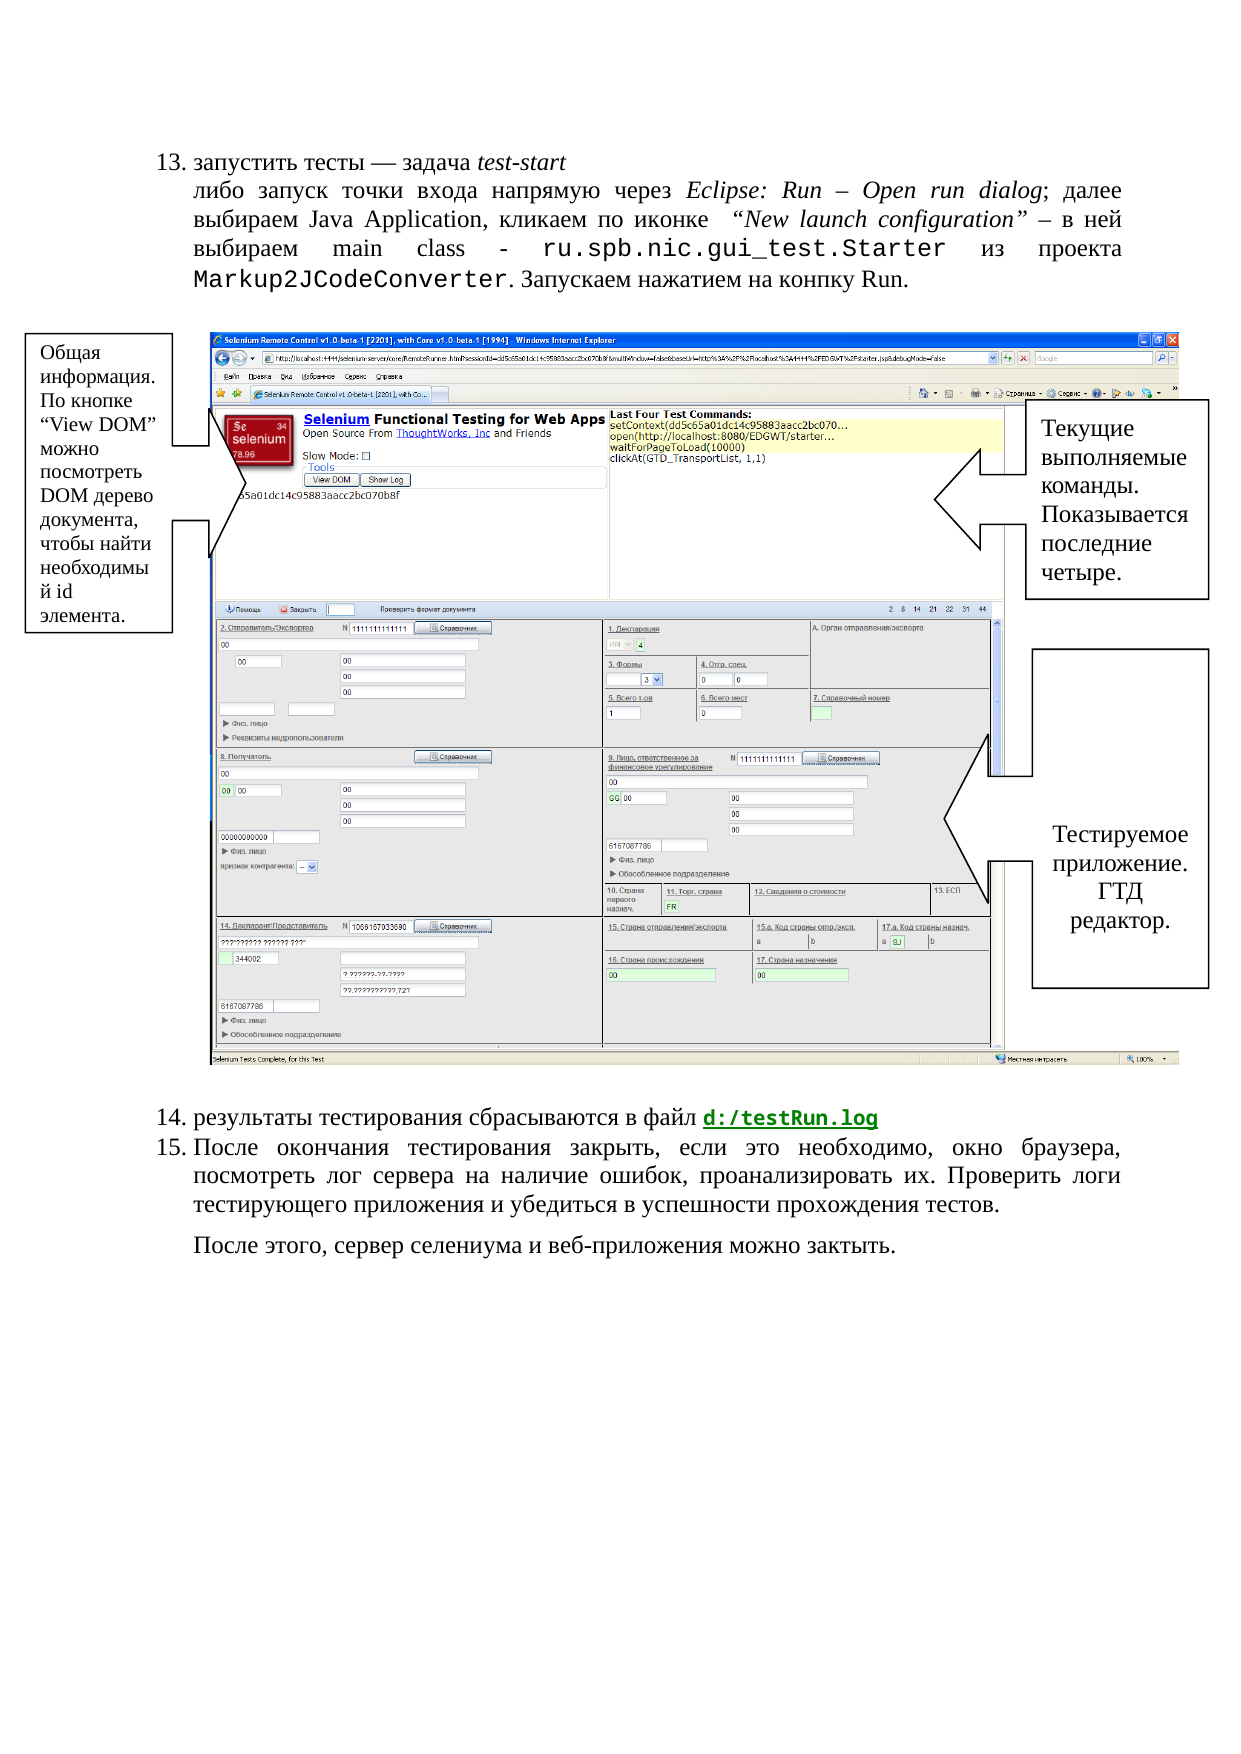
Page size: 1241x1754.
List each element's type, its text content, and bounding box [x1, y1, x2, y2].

list запустить тесты — задача test-start [156, 147, 1122, 176]
list результаты тестирования сбрасываются в файл d:/testRun.log [156, 1102, 1122, 1132]
picture [209, 332, 1179, 1065]
list После окончания тестирования закрыть, если это необходимо, окно браузера, посмотреть лог сервера на наличие ошибок, проанализировать их. Проверить логи тестирующего приложения и убедиться в успешности прохождения тестов. [156, 1132, 1122, 1218]
list После этого, сервер селениума и веб-приложения можно зактыть. [156, 1231, 1122, 1259]
list либо запуск точки входа напрямую через Eclipse: Run – Open run dialog; далее выбираем Java Application, кликаем по иконке “New launch configuration” – в ней выбираем main class - ru.spb.nic.gui_test.Starter из проекта Markup2JCodeConverter. Запускаем нажатием на конпку Run. [156, 176, 1122, 295]
